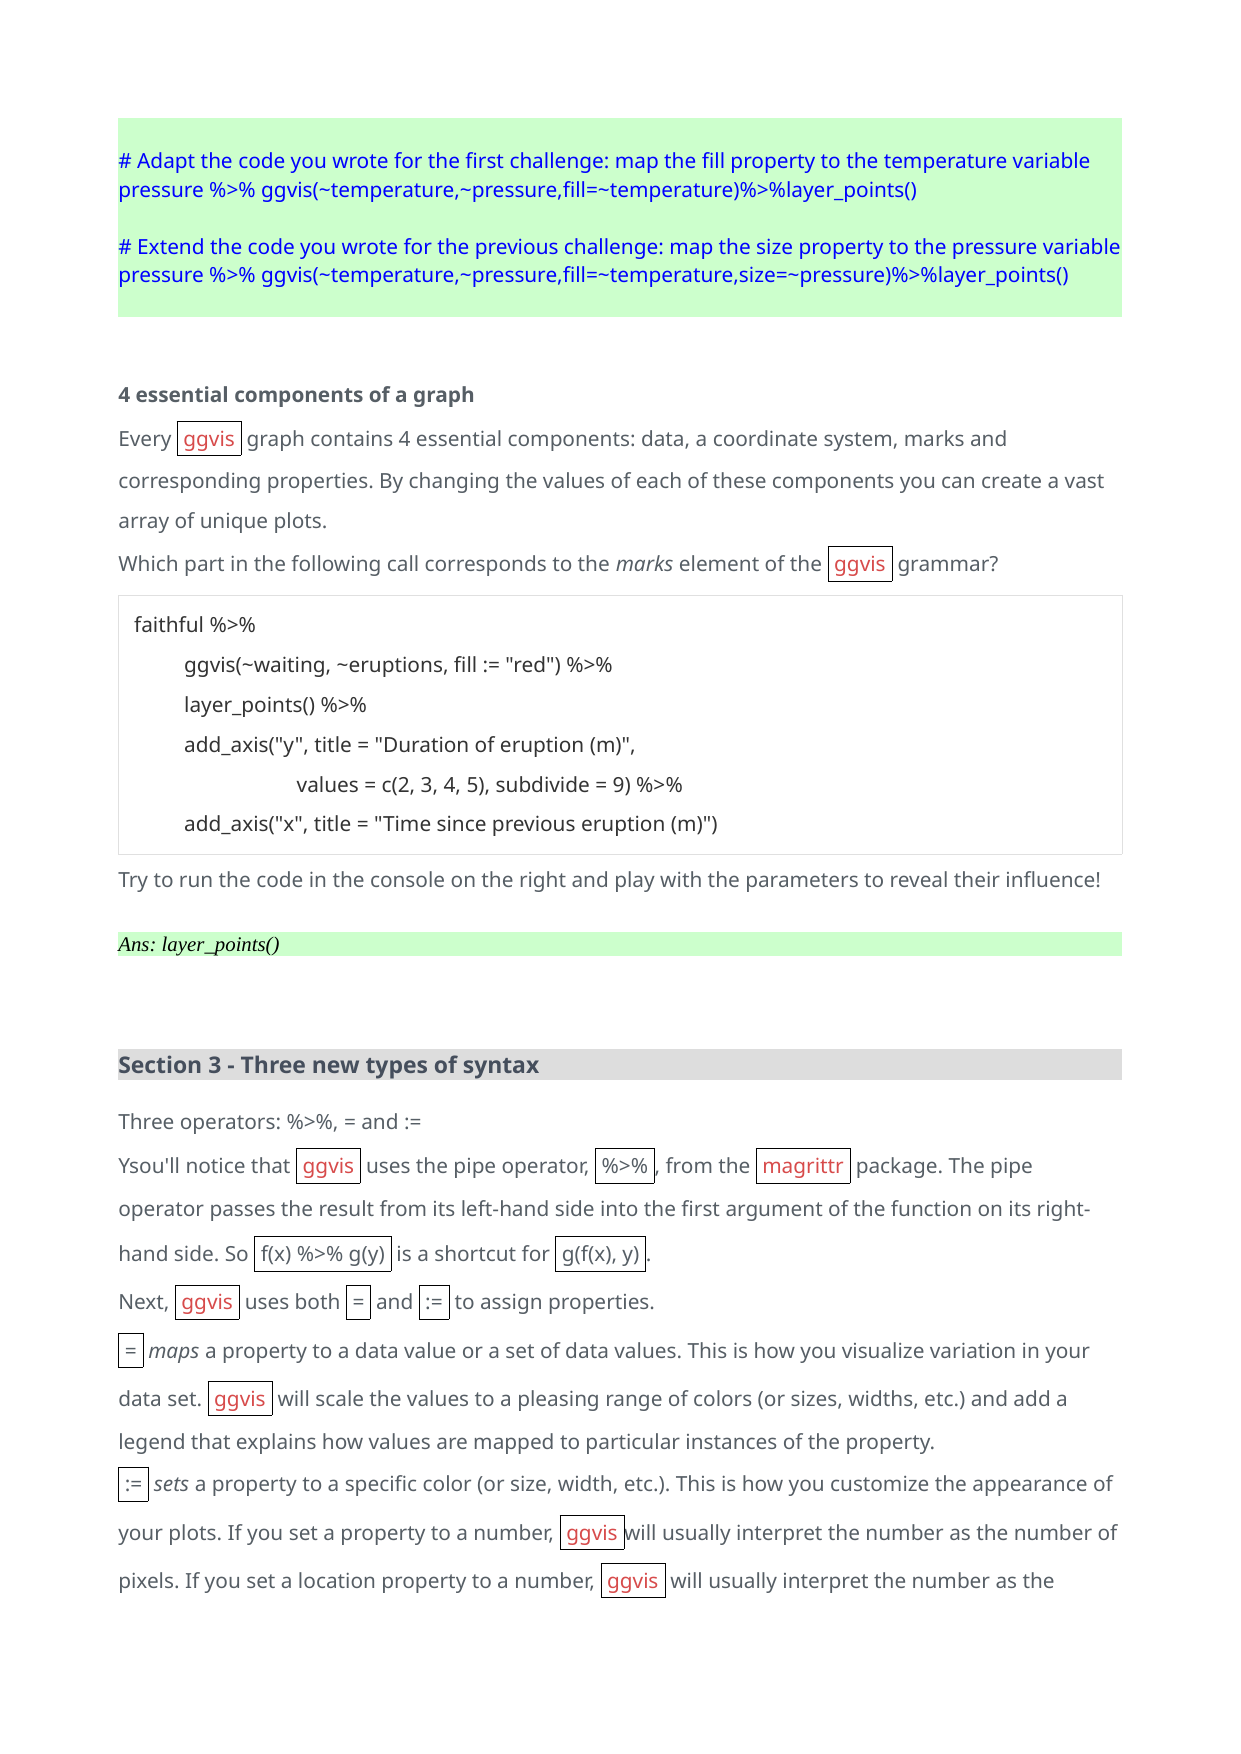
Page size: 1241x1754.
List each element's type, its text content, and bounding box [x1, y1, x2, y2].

text ggvis [829, 547, 892, 581]
subtitle 4 essential components of a graph [118, 380, 1122, 408]
text values = c(2, 3, 4, 5), subdivide = 9) %>% [119, 754, 1122, 794]
text = maps a property to a data value or a set of data values. This is how you visualize variation in your data set. ggvis will scale the values to a pleasing range of colors (or sizes, widths, etc.) and add a legend that explains how values are mapped to particular instances of the property. [118, 1333, 1122, 1455]
text faithful %>% [119, 596, 1122, 634]
text to assign properties. [450, 1284, 1122, 1319]
subtitle Three operators: %>%, = and := [118, 1107, 1122, 1136]
subtitle Section 3 - Three new types of syntax [118, 1049, 1122, 1080]
text pressure %>% ggvis(~temperature,~pressure,fill=~temperature)%>%layer_points() [118, 175, 1122, 203]
text pressure %>% ggvis(~temperature,~pressure,fill=~temperature,size=~pressure)%>%layer_points() [118, 260, 1122, 289]
text Ans: layer_points() [118, 932, 1122, 956]
text Ysou'll notice that ggvis uses the pipe operator, %>%, from the magrittr package. The pipe operator passes the result from its left-hand side into the first argument of the function on its right-hand side. So f(x) %>% g(y) is a shortcut for g(f(x), y). [118, 1148, 1122, 1271]
text Next, ggvis [118, 1284, 239, 1319]
text add_axis("y", title = "Duration of eruption (m)", [119, 714, 1122, 754]
text uses both = [240, 1284, 370, 1319]
text := sets a property to a specific color (or size, width, etc.). This is how you customize the appearance of your plots. If you set a property to a number, ggviswill usually interpret the number as the number of pixels. If you set a location property to a number, ggvis will usually interpret the number as the [118, 1467, 1122, 1597]
text layer_points() %>% [119, 674, 1122, 714]
text # Extend the code you wrote for the previous challenge: map the size property to the pressure variable [118, 232, 1122, 260]
text Try to run the code in the console on the right and play with the parameters to reveal their influence! [118, 865, 1122, 894]
text add_axis("x", title = "Time since previous eruption (m)") [119, 794, 1122, 854]
text and := [371, 1284, 449, 1319]
text # Adapt the code you wrote for the first challenge: map the fill property to the temperature variable [118, 147, 1122, 175]
text Which part in the following call corresponds to the marks element of the [118, 546, 828, 581]
text Every ggvis graph contains 4 essential components: data, a coordinate system, marks and corresponding properties. By changing the values of each of these components you can create a vast array of unique plots. [118, 421, 1122, 535]
text ggvis(~waiting, ~eruptions, fill := "red") %>% [119, 634, 1122, 674]
text grammar? [893, 546, 1122, 581]
